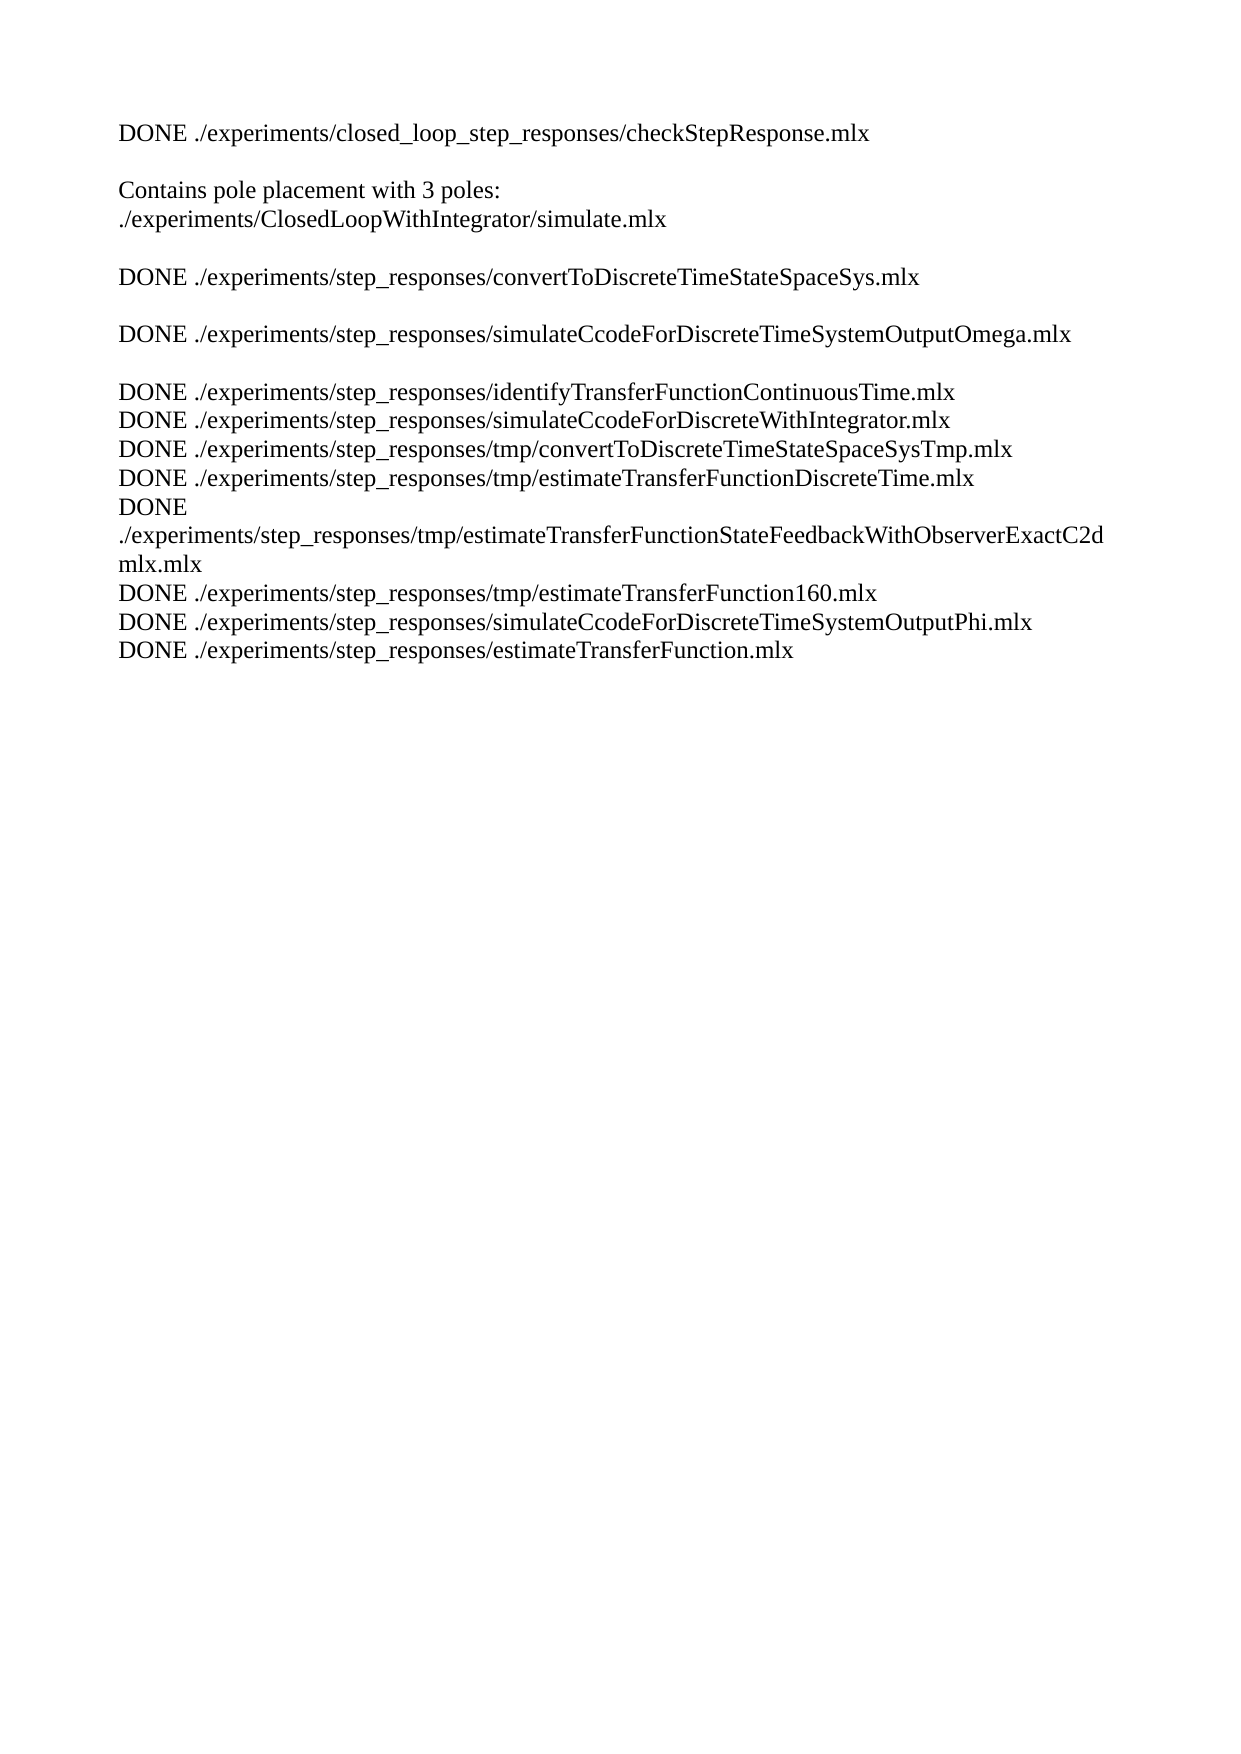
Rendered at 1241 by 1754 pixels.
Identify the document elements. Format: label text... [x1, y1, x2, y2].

text DONE ./experiments/step_responses/identifyTransferFunctionContinuousTime.mlx [118, 377, 1122, 406]
text DONE ./experiments/step_responses/simulateCcodeForDiscreteTimeSystemOutputOmega.mlx [118, 319, 1122, 348]
text DONE ./experiments/step_responses/tmp/estimateTransferFunction160.mlx [118, 578, 1122, 607]
text Contains pole placement with 3 poles: [118, 176, 1122, 204]
text DONE ./experiments/step_responses/tmp/convertToDiscreteTimeStateSpaceSysTmp.mlx [118, 434, 1122, 463]
text DONE ./experiments/step_responses/simulateCcodeForDiscreteTimeSystemOutputPhi.mlx [118, 607, 1122, 636]
text DONE ./experiments/closed_loop_step_responses/checkStepResponse.mlx [118, 118, 1122, 147]
text DONE ./experiments/step_responses/simulateCcodeForDiscreteWithIntegrator.mlx [118, 406, 1122, 434]
text ./experiments/ClosedLoopWithIntegrator/simulate.mlx [118, 204, 1122, 233]
text DONE ./experiments/step_responses/tmp/estimateTransferFunctionDiscreteTime.mlx [118, 463, 1122, 492]
text DONE ./experiments/step_responses/tmp/estimateTransferFunctionStateFeedbackWithObserverExactC2dmlx.mlx [118, 492, 1122, 578]
text DONE ./experiments/step_responses/estimateTransferFunction.mlx [118, 636, 1122, 664]
text DONE ./experiments/step_responses/convertToDiscreteTimeStateSpaceSys.mlx [118, 262, 1122, 291]
